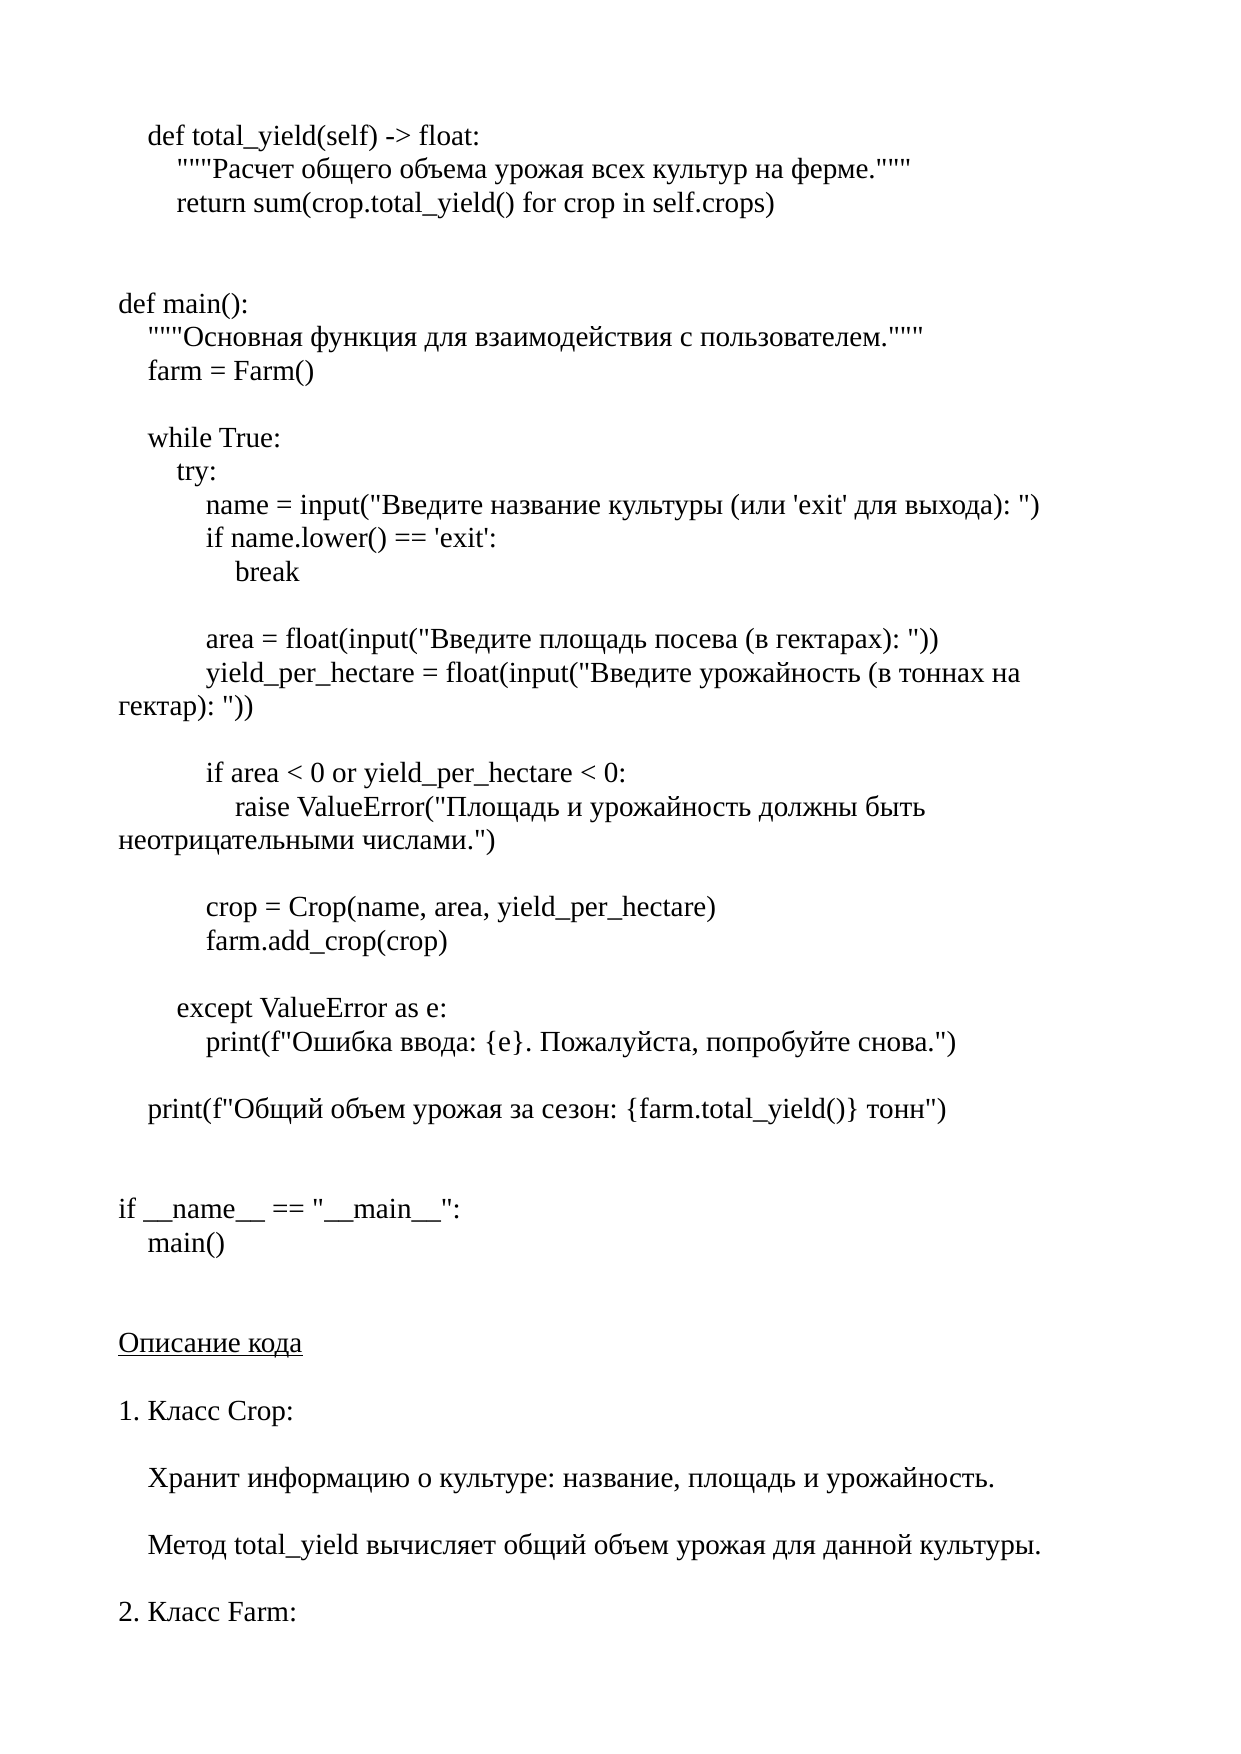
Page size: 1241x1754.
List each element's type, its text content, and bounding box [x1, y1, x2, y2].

text if name.lower() == 'exit': [118, 521, 1122, 554]
text while True: [118, 420, 1122, 453]
text farm = Farm() [118, 353, 1122, 386]
text def main(): [118, 286, 1122, 319]
text Метод total_yield вычисляет общий объем урожая для данной культуры. [118, 1527, 1122, 1560]
text 2. Класс Farm: [118, 1594, 1122, 1627]
text main() [118, 1225, 1122, 1258]
text return sum(crop.total_yield() for crop in self.crops) [118, 185, 1122, 219]
text Хранит информацию о культуре: название, площадь и урожайность. [118, 1460, 1122, 1493]
text """Расчет общего объема урожая всех культур на ферме.""" [118, 152, 1122, 185]
text Описание кода [118, 1326, 1122, 1359]
text if __name__ == "__main__": [118, 1191, 1122, 1225]
text farm.add_crop(crop) [118, 923, 1122, 957]
text 1. Класс Crop: [118, 1393, 1122, 1426]
text def total_yield(self) -> float: [118, 118, 1122, 152]
text """Основная функция для взаимодействия с пользователем.""" [118, 319, 1122, 353]
text area = float(input("Введите площадь посева (в гектарах): ")) [118, 621, 1122, 655]
text yield_per_hectare = float(input("Введите урожайность (в тоннах на гектар): ")) [118, 655, 1122, 722]
text crop = Crop(name, area, yield_per_hectare) [118, 889, 1122, 923]
text except ValueError as e: [118, 990, 1122, 1024]
text print(f"Ошибка ввода: {e}. Пожалуйста, попробуйте снова.") [118, 1024, 1122, 1057]
text try: [118, 453, 1122, 487]
text if area < 0 or yield_per_hectare < 0: [118, 755, 1122, 789]
text break [118, 554, 1122, 588]
text print(f"Общий объем урожая за сезон: {farm.total_yield()} тонн") [118, 1091, 1122, 1124]
text name = input("Введите название культуры (или 'exit' для выхода): ") [118, 487, 1122, 521]
text raise ValueError("Площадь и урожайность должны быть неотрицательными числами.") [118, 789, 1122, 856]
